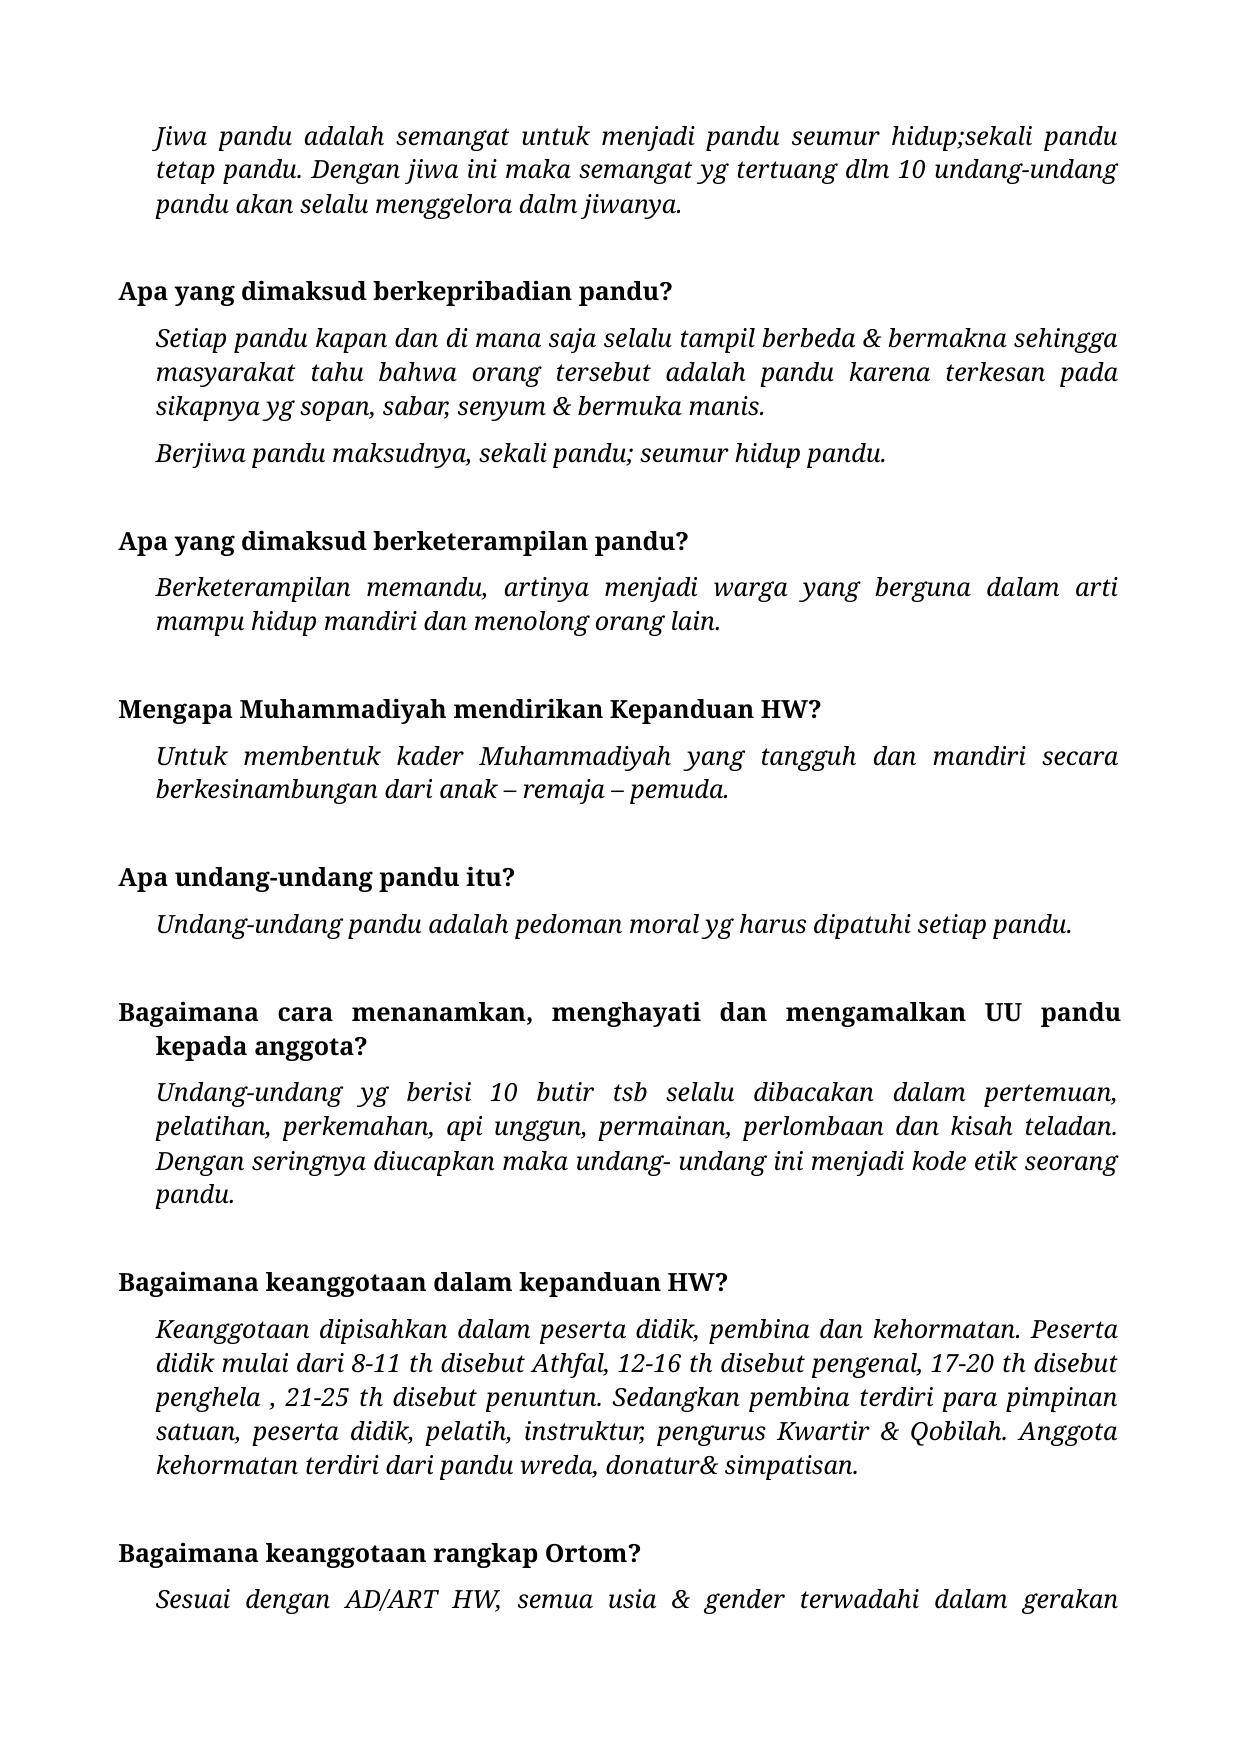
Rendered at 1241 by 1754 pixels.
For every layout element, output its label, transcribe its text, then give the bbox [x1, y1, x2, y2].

text Untuk membentuk kader Muhammadiyah yang tangguh dan mandiri secara berkesinambungan dari anak – remaja – pemuda. [156, 738, 1122, 806]
text Apa yang dimaksud berkepribadian pandu? [118, 274, 1122, 308]
text Mengapa Muhammadiyah mendirikan Kepanduan HW? [118, 692, 1122, 726]
text Berjiwa pandu maksudnya, sekali pandu; seumur hidup pandu. [156, 435, 1122, 469]
text Berketerampilan memandu, artinya menjadi warga yang berguna dalam arti mampu hidup mandiri dan menolong orang lain. [156, 570, 1122, 638]
text Undang-undang yg berisi 10 butir tsb selalu dibacakan dalam pertemuan, pelatihan, perkemahan, api unggun, permainan, perlombaan dan kisah teladan. Dengan seringnya diucapkan maka undang- undang ini menjadi kode etik seorang pandu. [156, 1075, 1122, 1211]
text Jiwa pandu adalah semangat untuk menjadi pandu seumur hidup;sekali pandu tetap pandu. Dengan jiwa ini maka semangat yg tertuang dlm 10 undang-undang pandu akan selalu menggelora dalm jiwanya. [156, 118, 1122, 220]
text Sesuai dengan AD/ART HW, semua usia & gender terwadahi dalam gerakan [156, 1582, 1122, 1616]
text Setiap pandu kapan dan di mana saja selalu tampil berbeda & bermakna sehingga masyarakat tahu bahwa orang tersebut adalah pandu karena terkesan pada sikapnya yg sopan, sabar, senyum & bermuka manis. [156, 321, 1122, 423]
text Bagaimana cara menanamkan, menghayati dan mengamalkan UU pandu kepada anggota? [118, 994, 1122, 1062]
text Bagaimana keanggotaan rangkap Ortom? [118, 1536, 1122, 1570]
text Apa undang-undang pandu itu? [118, 860, 1122, 894]
text Undang-undang pandu adalah pedoman moral yg harus dipatuhi setiap pandu. [156, 907, 1122, 941]
text Apa yang dimaksud berketerampilan pandu? [118, 523, 1122, 557]
text Bagaimana keanggotaan dalam kepanduan HW? [118, 1265, 1122, 1299]
text Keanggotaan dipisahkan dalam peserta didik, pembina dan kehormatan. Peserta didik mulai dari 8-11 th disebut Athfal, 12-16 th disebut pengenal, 17-20 th disebut penghela , 21-25 th disebut penuntun. Sedangkan pembina terdiri para pimpinan satuan, peserta didik, pelatih, instruktur, pengurus Kwartir & Qobilah. Anggota kehormatan terdiri dari pandu wreda, donatur& simpatisan. [156, 1312, 1122, 1482]
